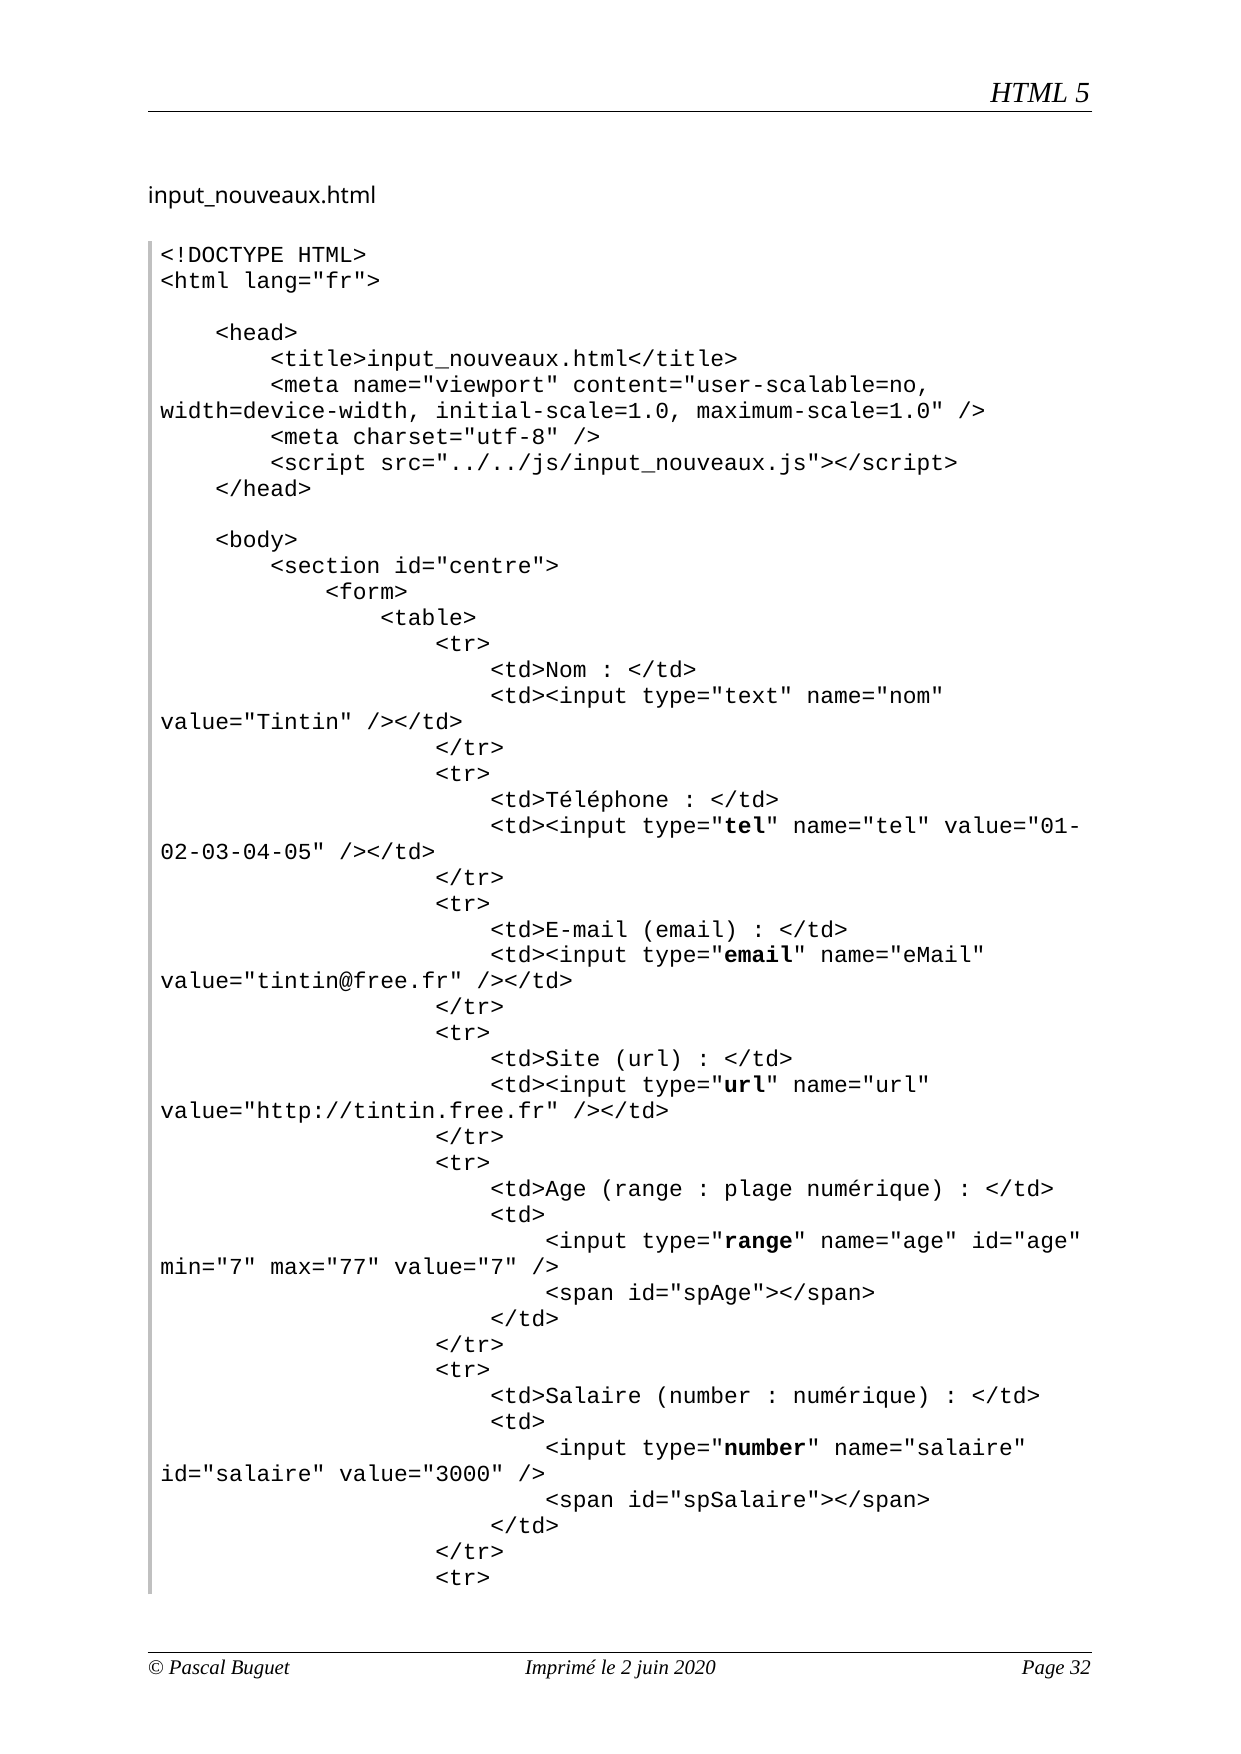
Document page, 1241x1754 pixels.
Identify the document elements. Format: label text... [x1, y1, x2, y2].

text <tr> [152, 762, 1092, 788]
text <span id="spAge"></span> [152, 1281, 1092, 1307]
text </td> [152, 1514, 1092, 1540]
text <tr> [152, 1022, 1092, 1048]
text <tr> [152, 633, 1092, 658]
text </tr> [152, 1540, 1092, 1566]
text <form> [152, 581, 1092, 607]
text <td>Nom : </td> [152, 658, 1092, 684]
text </tr> [152, 736, 1092, 762]
text <!DOCTYPE HTML> [152, 241, 1092, 269]
text <meta charset="utf-8" /> [152, 425, 1092, 451]
text <tr> [152, 1566, 1092, 1594]
text </td> [152, 1307, 1092, 1333]
text <input type="range" name="age" id="age" min="7" max="77" value="7" /> [152, 1229, 1092, 1281]
text <tr> [152, 1359, 1092, 1385]
text <script src="../../js/input_nouveaux.js"></script> [152, 451, 1092, 477]
text </tr> [152, 996, 1092, 1022]
text </tr> [152, 1333, 1092, 1359]
text </tr> [152, 866, 1092, 892]
text <section id="centre"> [152, 555, 1092, 581]
text <td>Salaire (number : numérique) : </td> [152, 1385, 1092, 1411]
text </head> [152, 477, 1092, 503]
text </tr> [152, 1125, 1092, 1151]
text <tr> [152, 892, 1092, 918]
text <table> [152, 607, 1092, 633]
text <td><input type="url" name="url" value="http://tintin.free.fr" /></td> [152, 1073, 1092, 1125]
text <head> [152, 321, 1092, 347]
text <span id="spSalaire"></span> [152, 1488, 1092, 1514]
text <td>Age (range : plage numérique) : </td> [152, 1177, 1092, 1203]
text <title>input_nouveaux.html</title> [152, 347, 1092, 373]
text <td>Site (url) : </td> [152, 1048, 1092, 1073]
text <td><input type="tel" name="tel" value="01-02-03-04-05" /></td> [152, 814, 1092, 866]
text input_nouveaux.html [148, 179, 1092, 210]
text <td> [152, 1411, 1092, 1437]
text <tr> [152, 1151, 1092, 1177]
text <td>E-mail (email) : </td> [152, 918, 1092, 944]
text <td><input type="email" name="eMail" value="tintin@free.fr" /></td> [152, 944, 1092, 996]
text <meta name="viewport" content="user-scalable=no, width=device-width, initial-scale=1.0, maximum-scale=1.0" /> [152, 373, 1092, 425]
text <td> [152, 1203, 1092, 1229]
text <input type="number" name="salaire" id="salaire" value="3000" /> [152, 1437, 1092, 1488]
text <body> [152, 529, 1092, 555]
text <td>Téléphone : </td> [152, 788, 1092, 814]
text <td><input type="text" name="nom" value="Tintin" /></td> [152, 684, 1092, 736]
text <html lang="fr"> [152, 269, 1092, 295]
